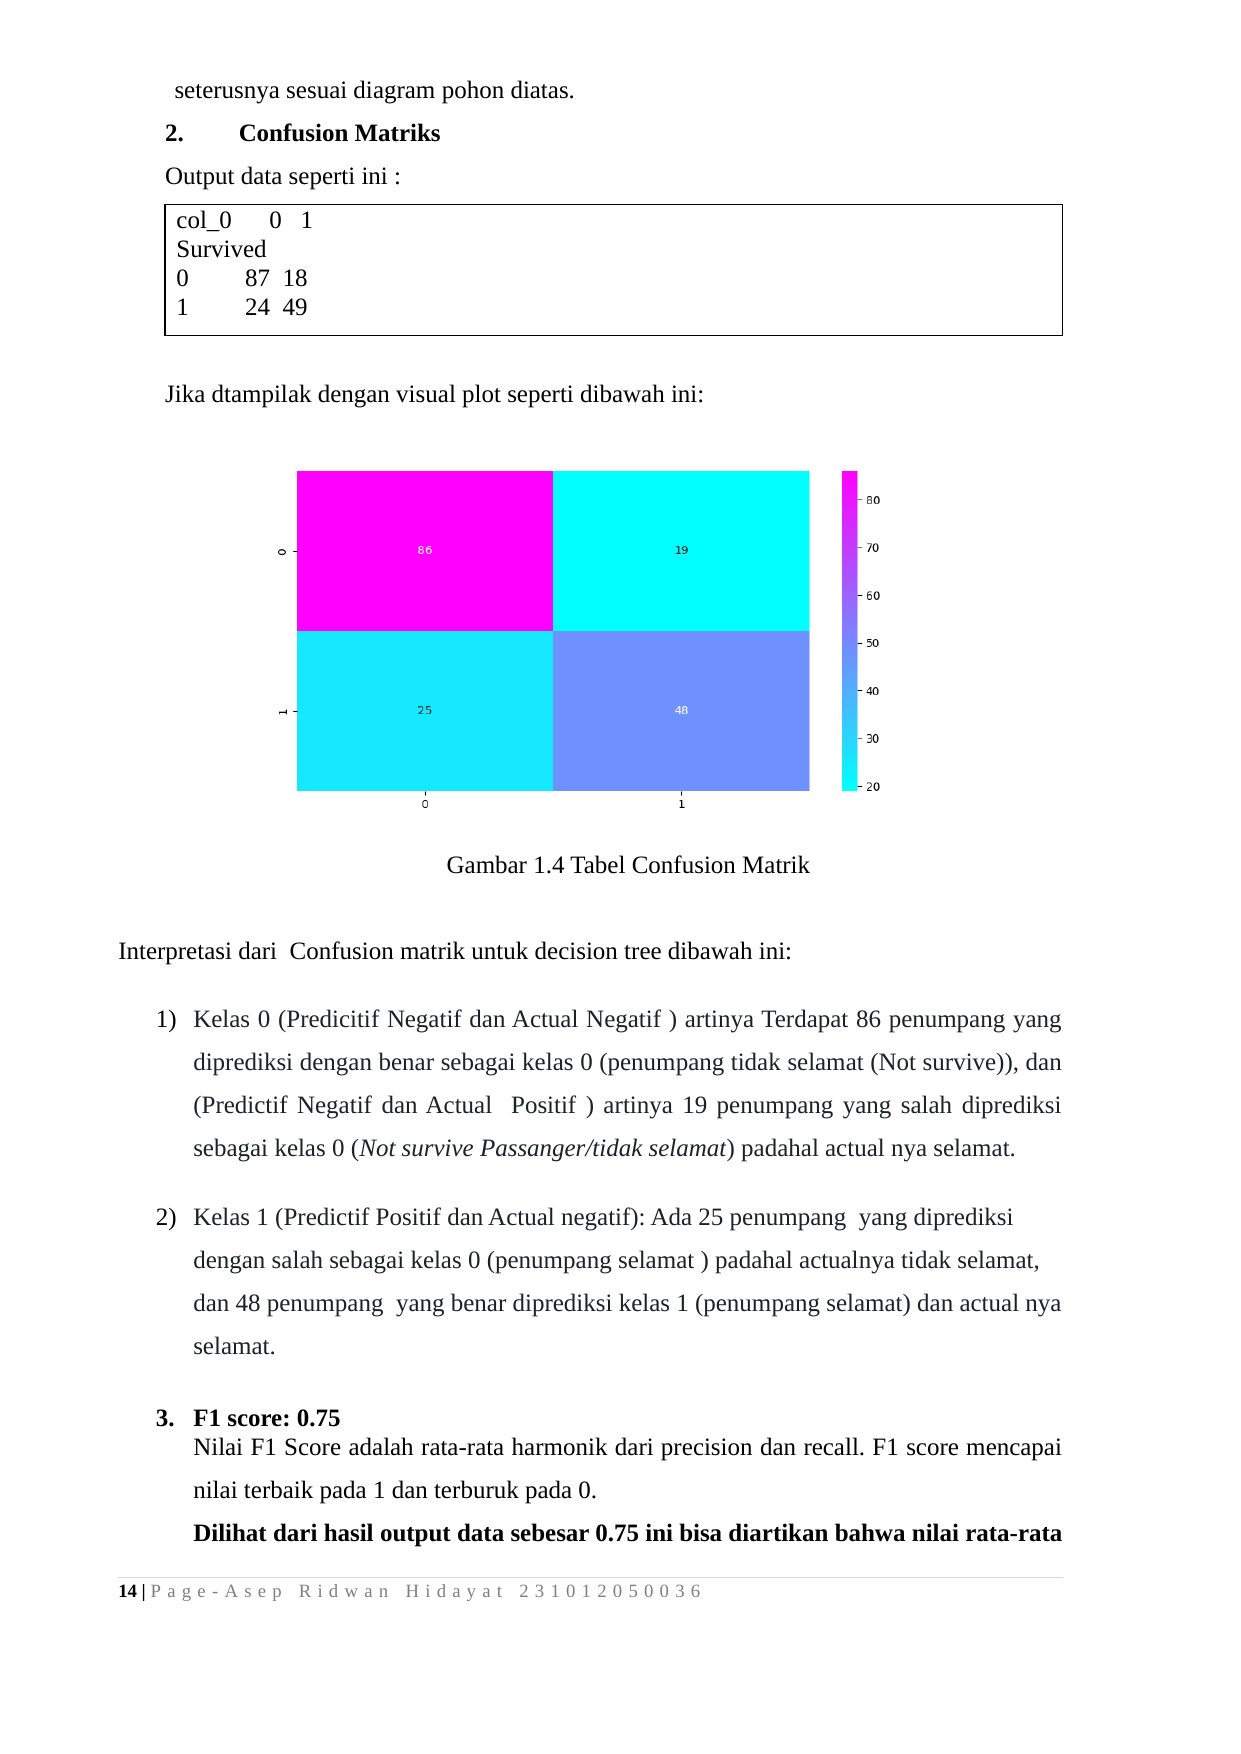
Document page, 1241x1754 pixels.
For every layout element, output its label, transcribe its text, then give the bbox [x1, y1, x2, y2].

list Dilihat dari hasil output data sebesar 0.75 ini bisa diartikan bahwa nilai rata-rata [193, 1518, 1063, 1547]
list Gambar 1.4 Tabel Confusion Matrik [193, 850, 1063, 878]
list Nilai F1 Score adalah rata-rata harmonik dari precision dan recall. F1 score mencapai nilai terbaik pada 1 dan terburuk pada 0. [193, 1432, 1063, 1503]
list Output data seperti ini : [165, 161, 1063, 190]
list Jika dtampilak dengan visual plot seperti dibawah ini: [165, 379, 1063, 408]
table_header col_0 0 1 Survived 0 87 18 1 24 49 [166, 205, 1062, 335]
list Confusion Matriks [165, 118, 1063, 147]
list Kelas 1 (Predictif Positif dan Actual negatif): Ada 25 penumpang yang diprediksi dengan salah sebagai kelas 0 (penumpang selamat ) padahal actualnya tidak selamat, dan 48 penumpang yang benar diprediksi kelas 1 (penumpang selamat) dan actual nya selamat. [156, 1202, 1063, 1360]
text Interpretasi dari Confusion matrik untuk decision tree dibawah ini: [118, 936, 1063, 965]
text seterusnya sesuai diagram pohon diatas. [174, 75, 1063, 104]
list Kelas 0 (Predicitif Negatif dan Actual Negatif ) artinya Terdapat 86 penumpang yang diprediksi dengan benar sebagai kelas 0 (penumpang tidak selamat (Not survive)), dan (Predictif Negatif dan Actual Positif ) artinya 19 penumpang yang salah diprediksi sebagai kelas 0 (Not survive Passanger/tidak selamat) padahal actual nya selamat. [156, 1004, 1063, 1162]
list F1 score: 0.75 [156, 1403, 1063, 1432]
